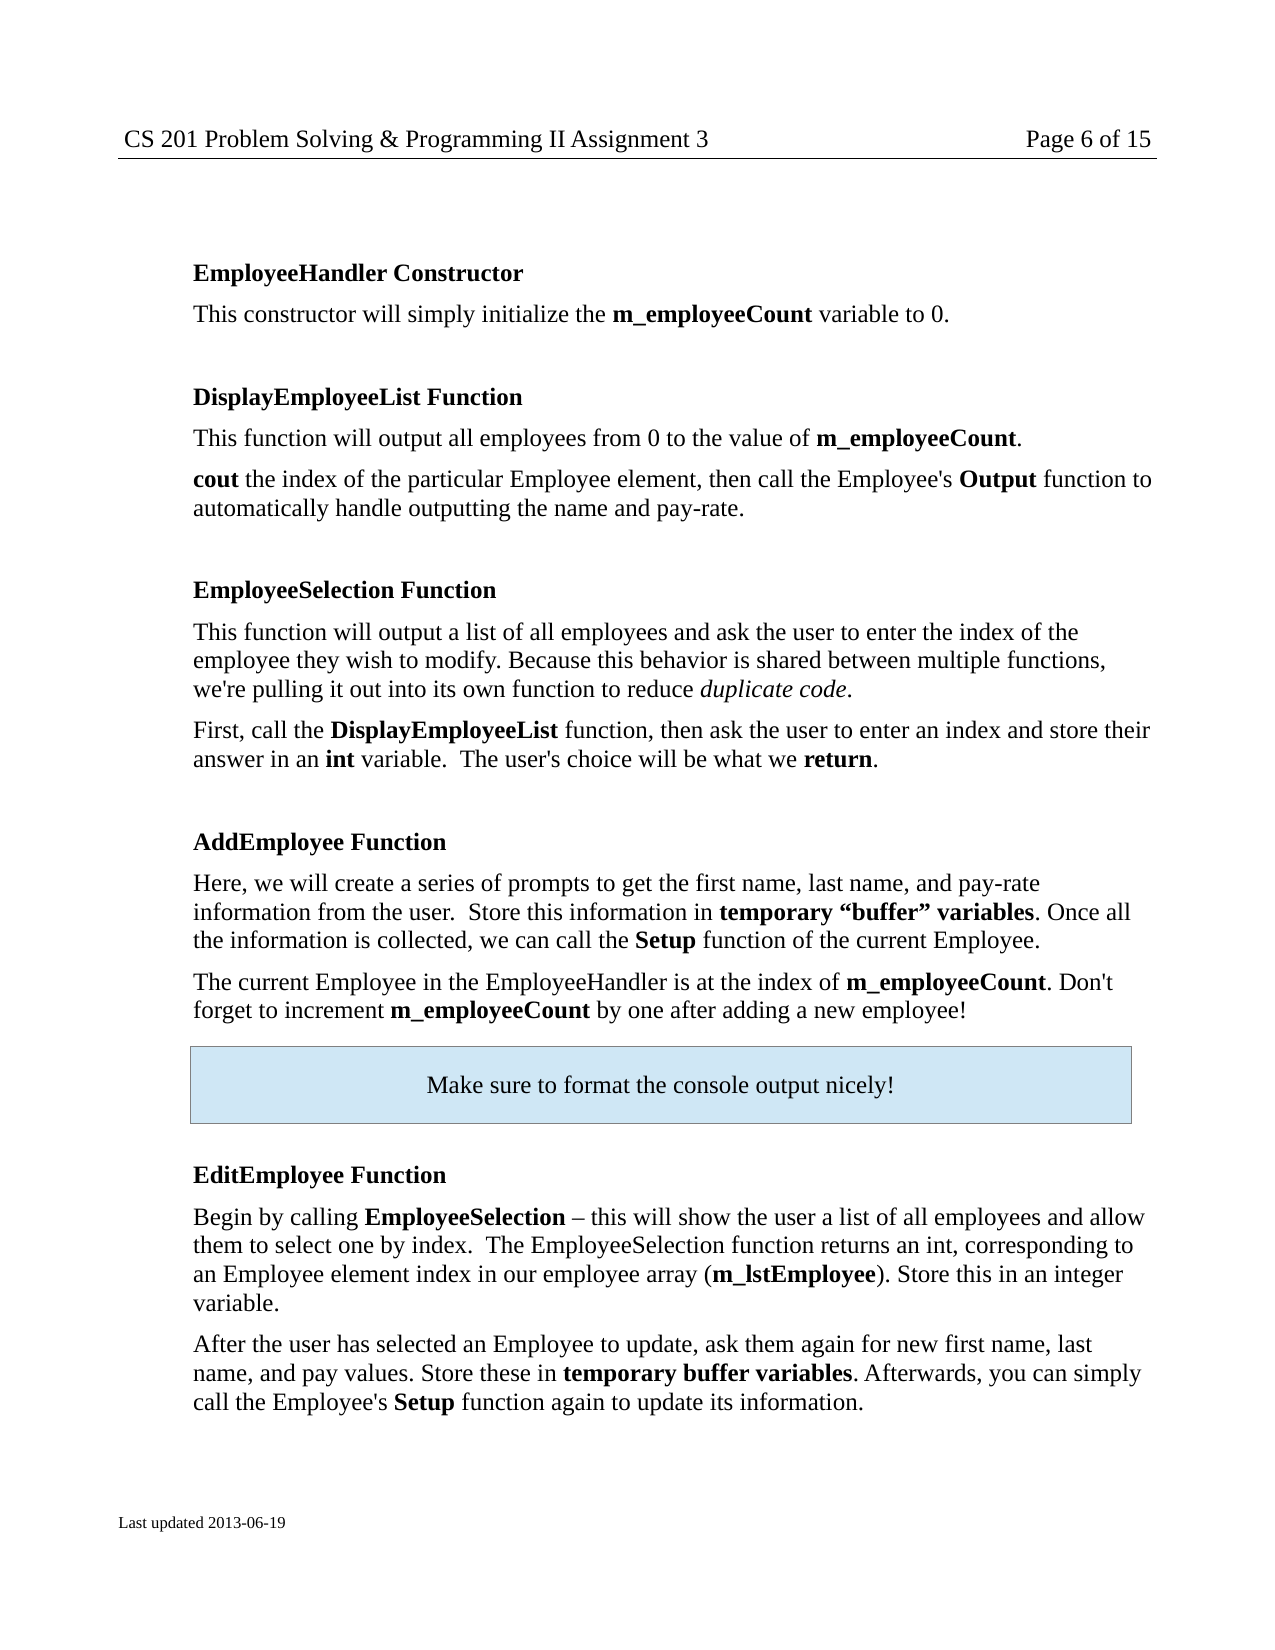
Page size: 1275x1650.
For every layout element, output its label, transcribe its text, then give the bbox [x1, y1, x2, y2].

text Here, we will create a series of prompts to get the first name, last name, and pay-rate information from the user. Store this information in temporary “buffer” variables. Once all the information is collected, we can call the Setup function of the current Employee. [193, 868, 1157, 954]
text This constructor will simply initialize the m_employeeCount variable to 0. [193, 299, 1157, 328]
text cout the index of the particular Employee element, then call the Employee's Output function to automatically handle outputting the name and pay-rate. [193, 464, 1157, 522]
text DisplayEmployeeList Function [193, 382, 1157, 410]
text This function will output all employees from 0 to the value of m_employeeCount. [193, 423, 1157, 452]
text The current Employee in the EmployeeHandler is at the index of m_employeeCount. Don't forget to increment m_employeeCount by one after adding a new employee! [193, 967, 1157, 1024]
text Begin by calling EmployeeSelection – this will show the user a list of all employees and allow them to select one by index. The EmployeeSelection function returns an int, corresponding to an Employee element index in our employee array (m_lstEmployee). Store this in an integer variable. [193, 1202, 1157, 1317]
text This function will output a list of all employees and ask the user to enter the index of the employee they wish to modify. Because this behavior is shared between multiple functions, we're pulling it out into its own function to reduce duplicate code. [193, 617, 1157, 703]
text AddEmployee Function [193, 827, 1157, 855]
text First, call the DisplayEmployeeList function, then ask the user to enter an index and store their answer in an int variable. The user's choice will be what we return. [193, 715, 1157, 773]
text EditEmployee Function [193, 1160, 1157, 1189]
text EmployeeSelection Function [193, 575, 1157, 604]
text EmployeeHandler Constructor [193, 258, 1157, 287]
text After the user has selected an Employee to update, ask them again for new first name, last name, and pay values. Store these in temporary buffer variables. Afterwards, you can simply call the Employee's Setup function again to update its information. [193, 1329, 1157, 1415]
